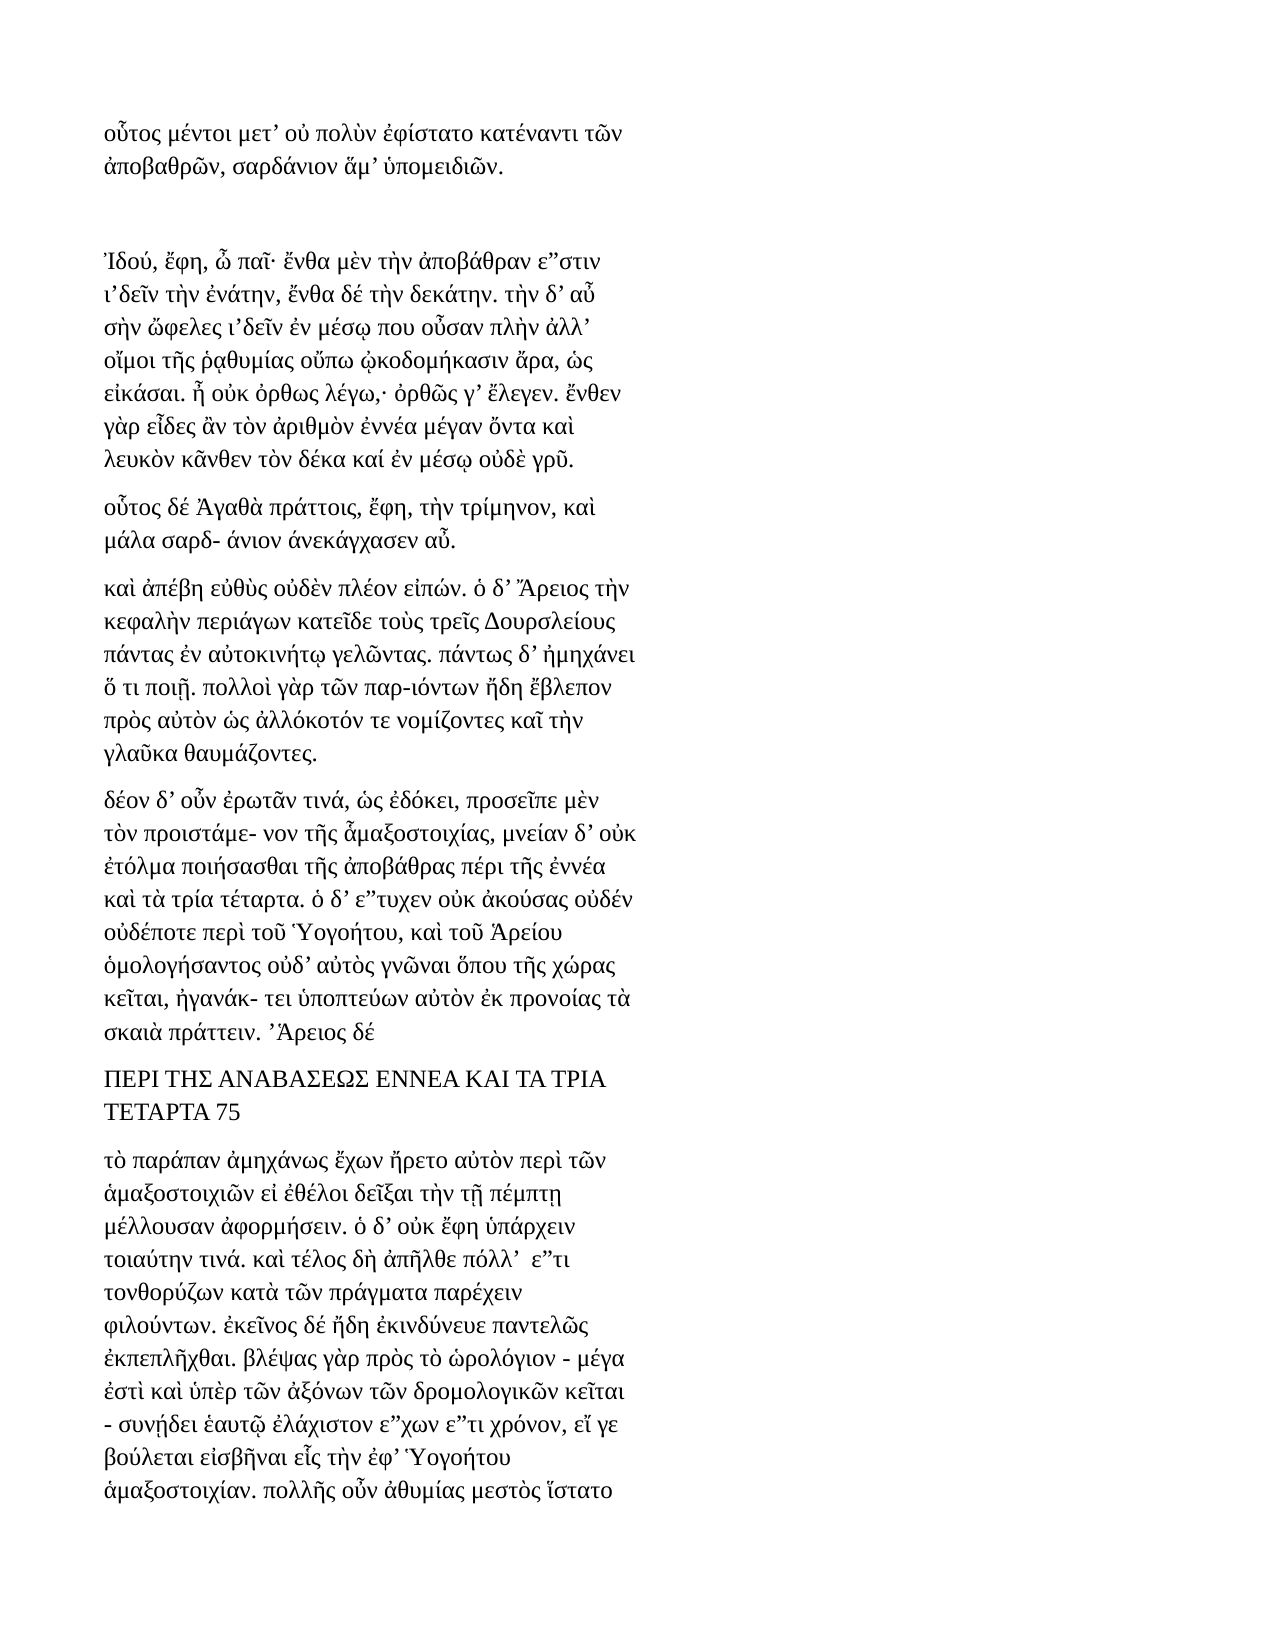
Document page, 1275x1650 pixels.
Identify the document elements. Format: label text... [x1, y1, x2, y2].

table_cell [638, 1064, 1157, 1145]
table_cell [638, 492, 1157, 573]
table_cell καὶ ἀπέβη εὐθὺς οὐδὲν πλέον εἰπών. ὁ δ’ Ἄρειος τὴν κεφαλὴν περιάγων κατεῖδε τοὺς τρεῖς Δουρσλείους πάντας ἐν αὐτοκινήτῳ γελῶντας. πάντως δ’ ἠμηχάνει ὅ τι ποιῇ. πολλοὶ γὰρ τῶν παρ-ιόντων ἤδη ἔβλεπον πρὸς αὐτὸν ὡς ἀλλόκοτόν τε νομίζοντες καῖ τὴν γλαῦκα θαυμάζοντες. [104, 573, 637, 785]
table_cell [638, 246, 1157, 492]
table_cell οὗτος δέ Ἀγαθὰ πράττοις, ἔφη, τὴν τρίμηνον, καὶ μάλα σαρδ- άνιον άνεκάγχασεν αὖ. [104, 492, 637, 573]
table_cell οὗτος μέντοι μετ’ οὐ πολὺν ἐφίστατο κατέναντι τῶν ἀποβαθρῶν, σαρδάνιον ἅμ’ ὑπομειδιῶν. [104, 118, 637, 199]
table_cell [638, 785, 1157, 1064]
table_cell ΠΕΡΙ ΤΗΣ ΑΝΑΒΑΣΕΩΣ ΕΝΝΕΑ ΚΑΙ ΤΑ ΤΡΙΑ ΤΕΤΑΡΤΑ 75 [104, 1064, 637, 1145]
table_cell [638, 118, 1157, 199]
table_cell Ἰδού, ἔφη, ὦ παῖ· ἔνθα μὲν τὴν ἀποβάθραν ε”στιν ι’δεῖν τὴν ἐνάτην, ἔνθα δέ τὴν δεκάτην. τὴν δ’ αὖ σὴν ὤφελες ι’δεῖν ἐν μέσῳ που οὖσαν πλὴν ἀλλ’ οἴμοι τῆς ῥᾳθυμίας οὔπω ᾠκοδομήκασιν ἄρα, ὡς εἰκάσαι. ἦ οὐκ ὀρθως λέγω,· ὀρθῶς γ’ ἔλεγεν. ἔνθεν γὰρ εἶδες ἂν τὸν ἀριθμὸν ἐννέα μέγαν ὄντα καὶ λευκὸν κᾶνθεν τὸν δέκα καί ἐν μέσῳ οὐδὲ γρῦ. [104, 246, 637, 492]
table_cell [638, 1145, 1157, 1504]
table_cell [104, 199, 637, 246]
table_cell τὸ παράπαν ἀμηχάνως ἔχων ἤρετο αὐτὸν περὶ τῶν ἁμαξοστοιχιῶν εἰ ἐθέλοι δεῖξαι τὴν τῇ πέμπτῃ μέλλουσαν ἀφορμήσειν. ὁ δ’ οὐκ ἔφη ὑπάρχειν τοιαύτην τινά. καὶ τέλος δὴ ἀπῆλθε πόλλ’ ε”τι τονθορύζων κατὰ τῶν πράγματα παρέχειν φιλούντων. ἐκεῖνος δέ ἤδη ἐκινδύνευε παντελῶς ἐκπεπλῆχθαι. βλέψας γὰρ πρὸς τὸ ὡρολόγιον - μέγα ἐστὶ καὶ ὑπὲρ τῶν ἀξόνων τῶν δρομολογικῶν κεῖται - συνῄδει ἑαυτῷ ἐλάχιστον ε”χων ε”τι χρόνον, εἴ γε βούλεται εἰσβῆναι εἷς τὴν ἐφ’ Ὑογοήτου ἁμαξοστοιχίαν. πολλῆς οὖν ἀθυμίας μεστὸς ἵστατο [104, 1145, 637, 1504]
table_cell [638, 573, 1157, 785]
table_cell δέον δ’ οὖν ἐρωτᾶν τινά, ὡς ἐδόκει, προσεῖπε μὲν τὸν προιστάμε- νον τῆς ἇμαξοστοιχίας, μνείαν δ’ οὐκ ἐτόλμα ποιήσασθαι τῆς ἀποβάθρας πέρι τῆς ἐννέα καὶ τὰ τρία τέταρτα. ὁ δ’ ε”τυχεν οὐκ ἀκούσας οὐδέν οὐδέποτε περὶ τοῦ Ὑογοήτου, καὶ τοῦ Ἁρείου ὁμολογήσαντος οὐδ’ αὐτὸς γνῶναι ὅπου τῆς χώρας κεῖται, ἠγανάκ- τει ὑποπτεύων αὐτὸν ἐκ προνοίας τὰ σκαιὰ πράττειν. ’Ἁρειος δέ [104, 785, 637, 1064]
table_cell [638, 199, 1157, 246]
